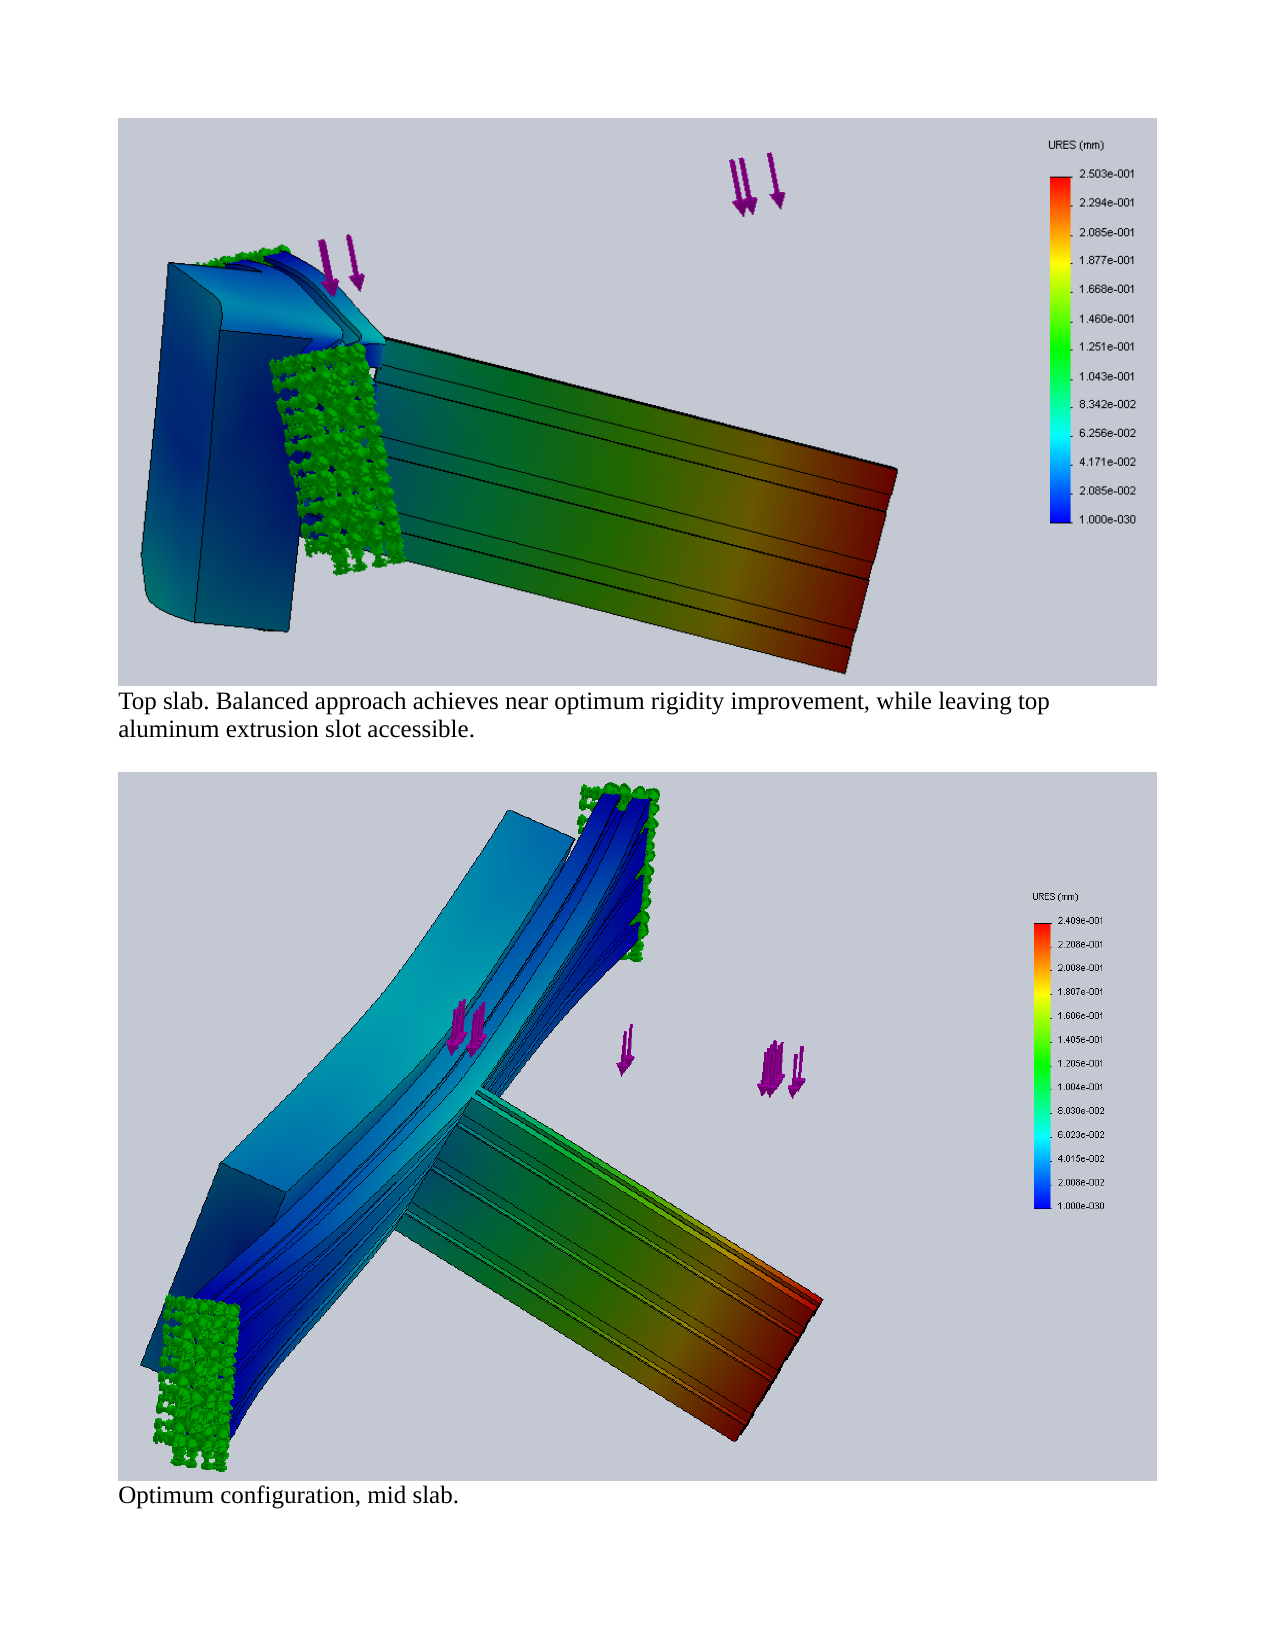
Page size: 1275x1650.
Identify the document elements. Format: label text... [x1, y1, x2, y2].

picture [118, 772, 1157, 1481]
text Top slab. Balanced approach achieves near optimum rigidity improvement, while leaving top aluminum extrusion slot accessible. [118, 686, 1157, 743]
picture [118, 118, 1157, 686]
text Optimum configuration, mid slab. [118, 1481, 1157, 1509]
